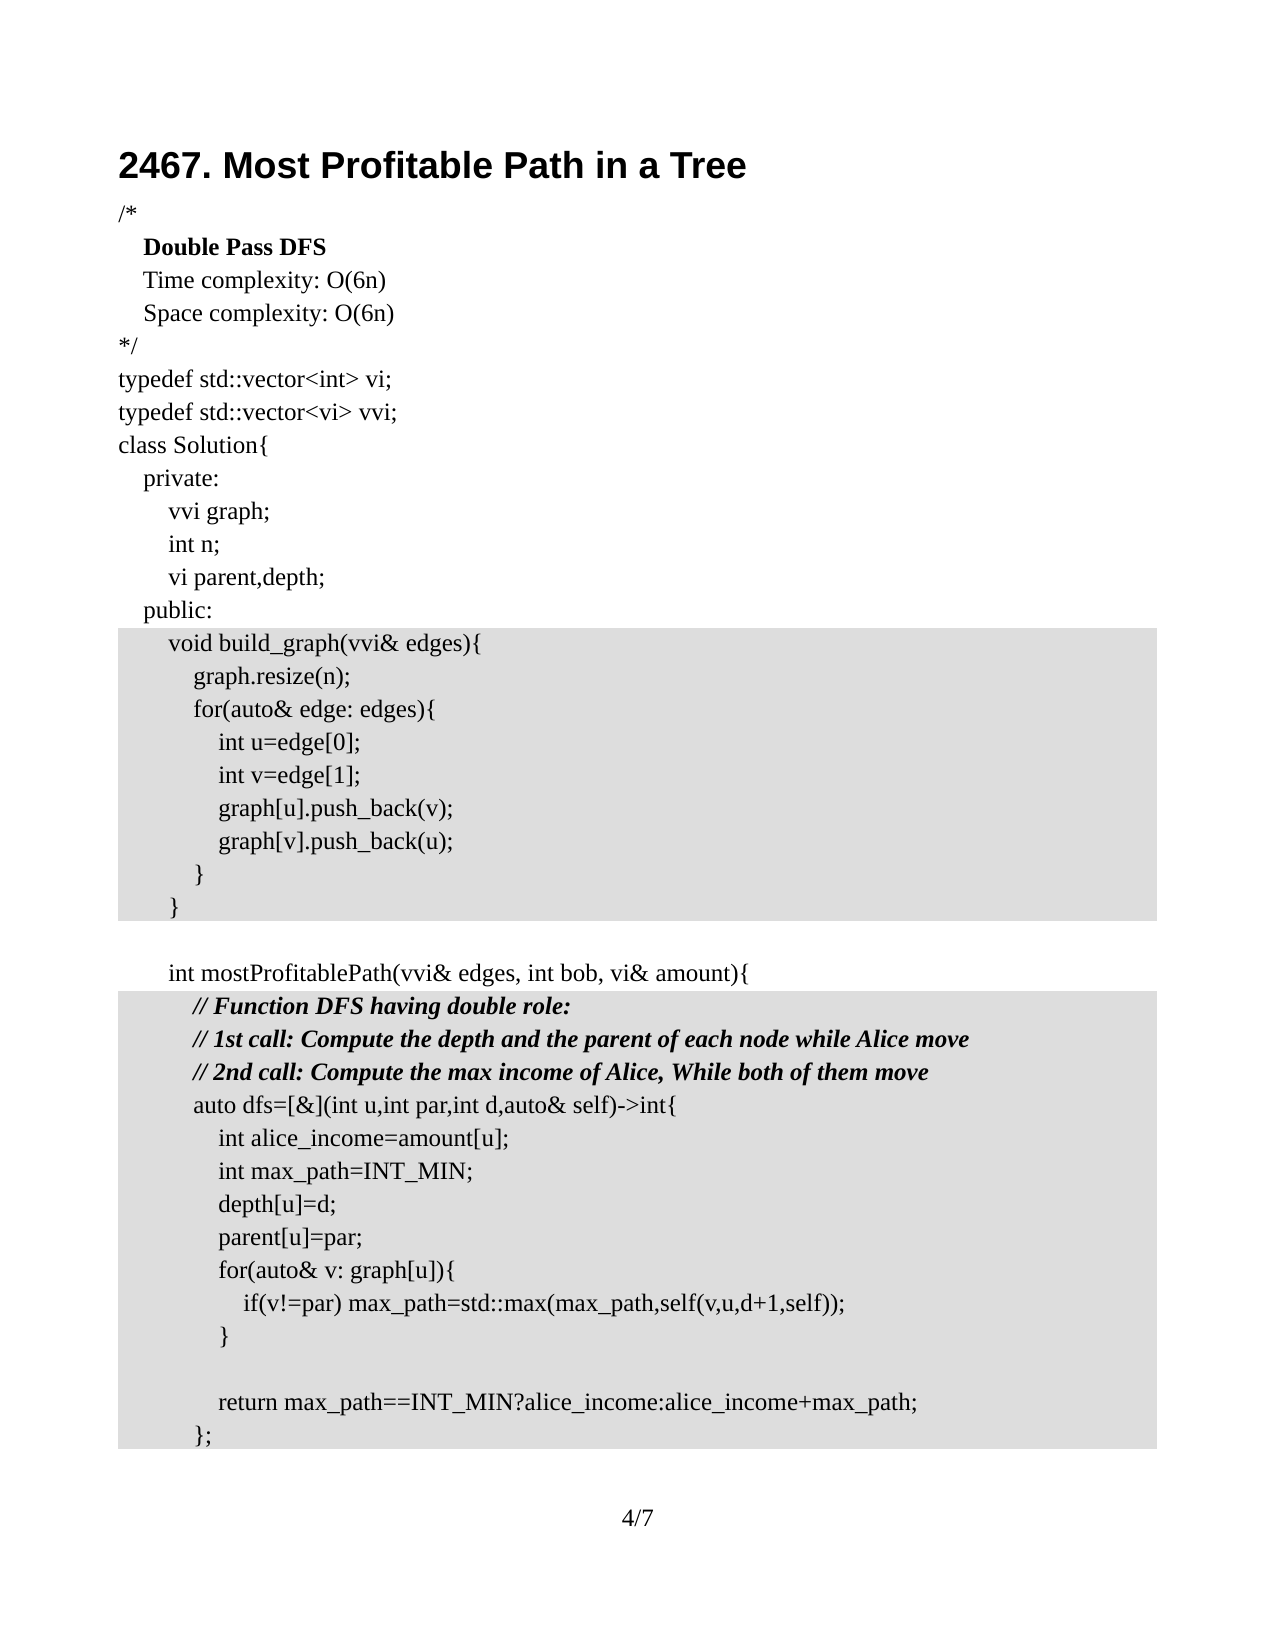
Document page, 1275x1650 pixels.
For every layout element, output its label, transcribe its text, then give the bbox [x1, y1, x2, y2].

text class Solution{ [118, 430, 1157, 459]
text for(auto& v: graph[u]){ [118, 1255, 1157, 1284]
text Time complexity: O(6n) [118, 265, 1157, 293]
text /* [118, 199, 1157, 227]
text void build_graph(vvi& edges){ [118, 628, 1157, 657]
text Double Pass DFS [118, 232, 1157, 261]
text int alice_income=amount[u]; [118, 1123, 1157, 1152]
text return max_path==INT_MIN?alice_income:alice_income+max_path; [118, 1387, 1157, 1416]
text depth[u]=d; [118, 1189, 1157, 1218]
text } [118, 892, 1157, 921]
text int n; [118, 529, 1157, 558]
text typedef std::vector<int> vi; [118, 364, 1157, 393]
text // 1st call: Compute the depth and the parent of each node while Alice move [118, 1024, 1157, 1053]
text graph[v].push_back(u); [118, 826, 1157, 855]
text graph.resize(n); [118, 661, 1157, 690]
text for(auto& edge: edges){ [118, 694, 1157, 723]
text // Function DFS having double role: [118, 991, 1157, 1020]
text typedef std::vector<vi> vvi; [118, 397, 1157, 426]
text int max_path=INT_MIN; [118, 1156, 1157, 1185]
text Space complexity: O(6n) [118, 298, 1157, 327]
text int mostProfitablePath(vvi& edges, int bob, vi& amount){ [118, 958, 1157, 987]
text if(v!=par) max_path=std::max(max_path,self(v,u,d+1,self)); [118, 1288, 1157, 1317]
text vvi graph; [118, 496, 1157, 525]
text // 2nd call: Compute the max income of Alice, While both of them move [118, 1057, 1157, 1086]
text } [118, 1321, 1157, 1350]
text }; [118, 1421, 1157, 1449]
text */ [118, 331, 1157, 359]
text vi parent,depth; [118, 562, 1157, 591]
text int v=edge[1]; [118, 760, 1157, 789]
text } [118, 859, 1157, 888]
text private: [118, 463, 1157, 492]
text auto dfs=[&](int u,int par,int d,auto& self)->int{ [118, 1090, 1157, 1119]
text int u=edge[0]; [118, 727, 1157, 756]
subtitle 2467. Most Profitable Path in a Tree [118, 143, 1157, 186]
text parent[u]=par; [118, 1222, 1157, 1251]
text graph[u].push_back(v); [118, 793, 1157, 822]
text public: [118, 595, 1157, 624]
